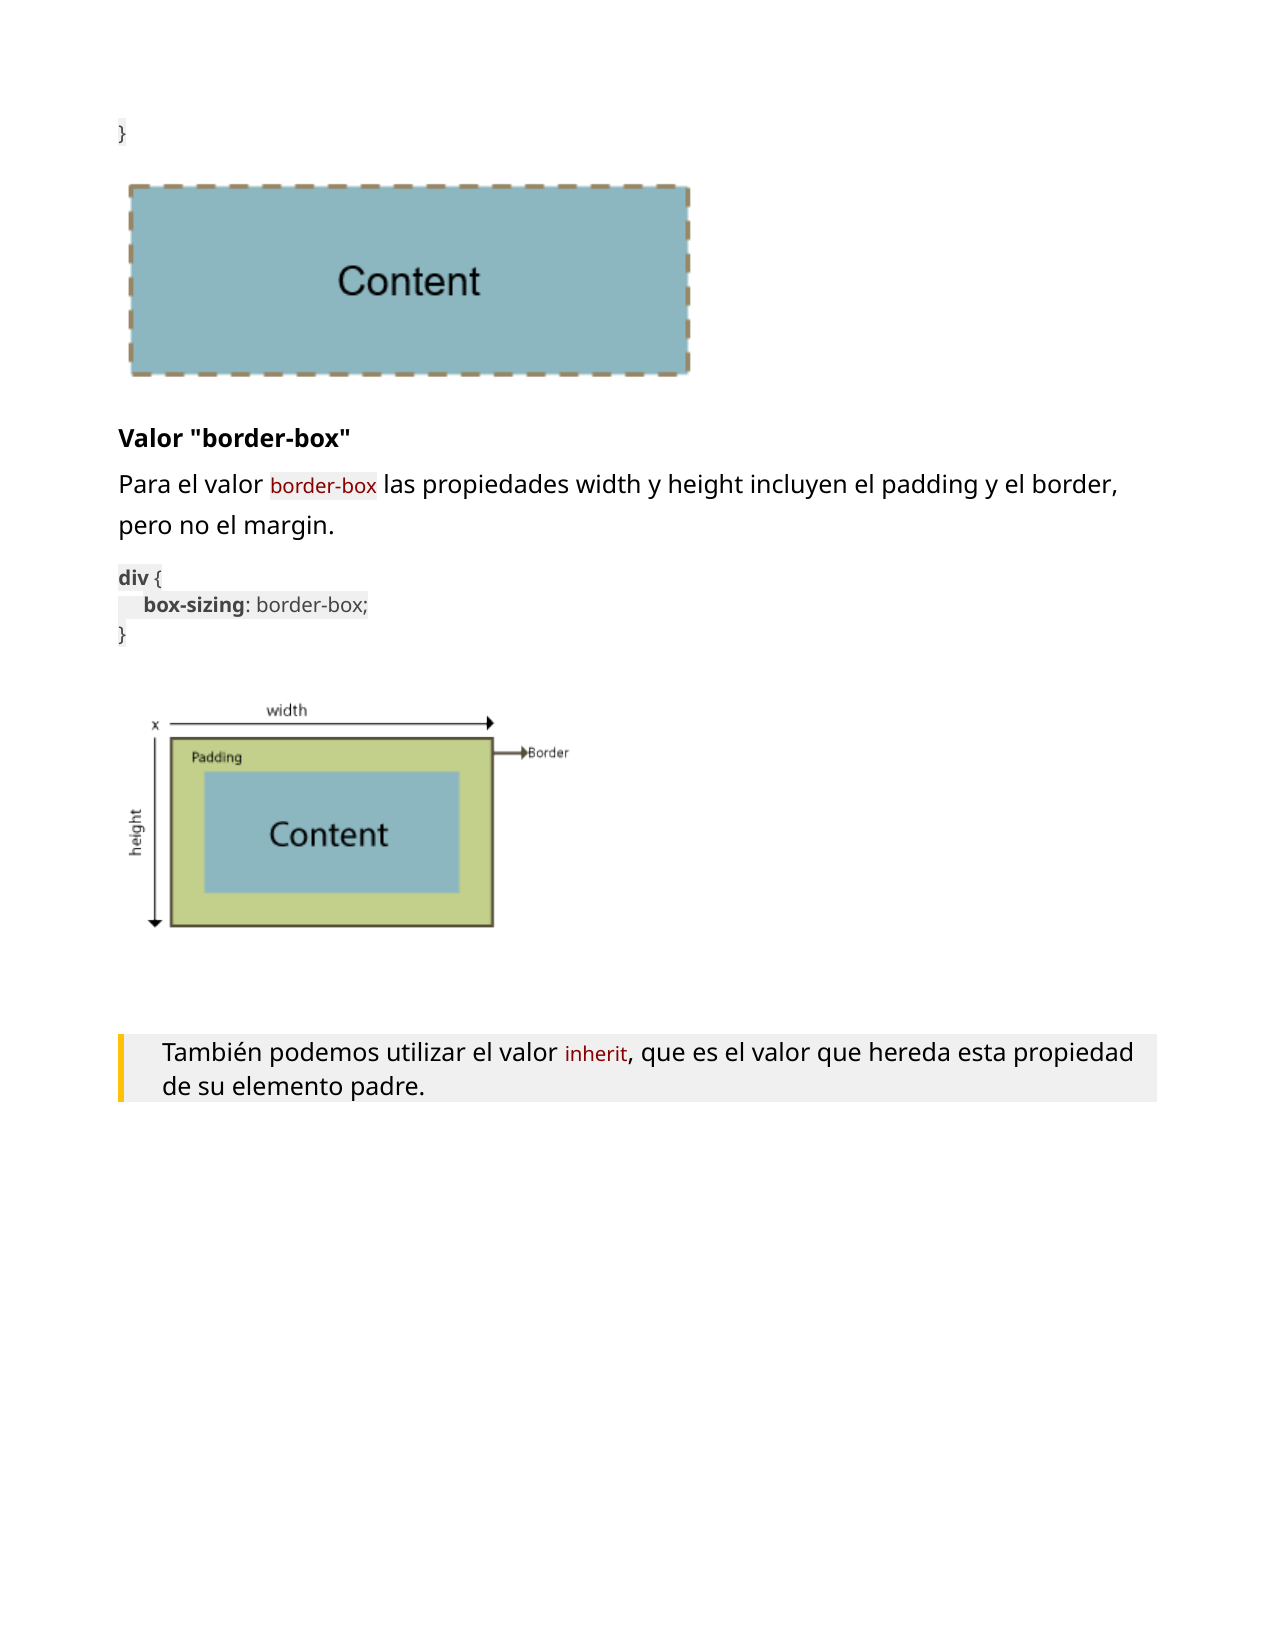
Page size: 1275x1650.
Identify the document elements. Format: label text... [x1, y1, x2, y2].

text También podemos utilizar el valor inherit, que es el valor que hereda esta propiedad de su elemento padre. [124, 1034, 1157, 1102]
text div { [118, 563, 1157, 591]
text } [118, 118, 1157, 146]
text box-sizing: border-box; [118, 591, 1157, 619]
subtitle Valor "border-box" [118, 421, 1157, 455]
text Para el valor border-box las propiedades width y height incluyen el padding y el border, pero no el margin. [118, 467, 1157, 542]
picture [118, 676, 587, 989]
text } [118, 619, 1157, 647]
picture [118, 175, 703, 388]
